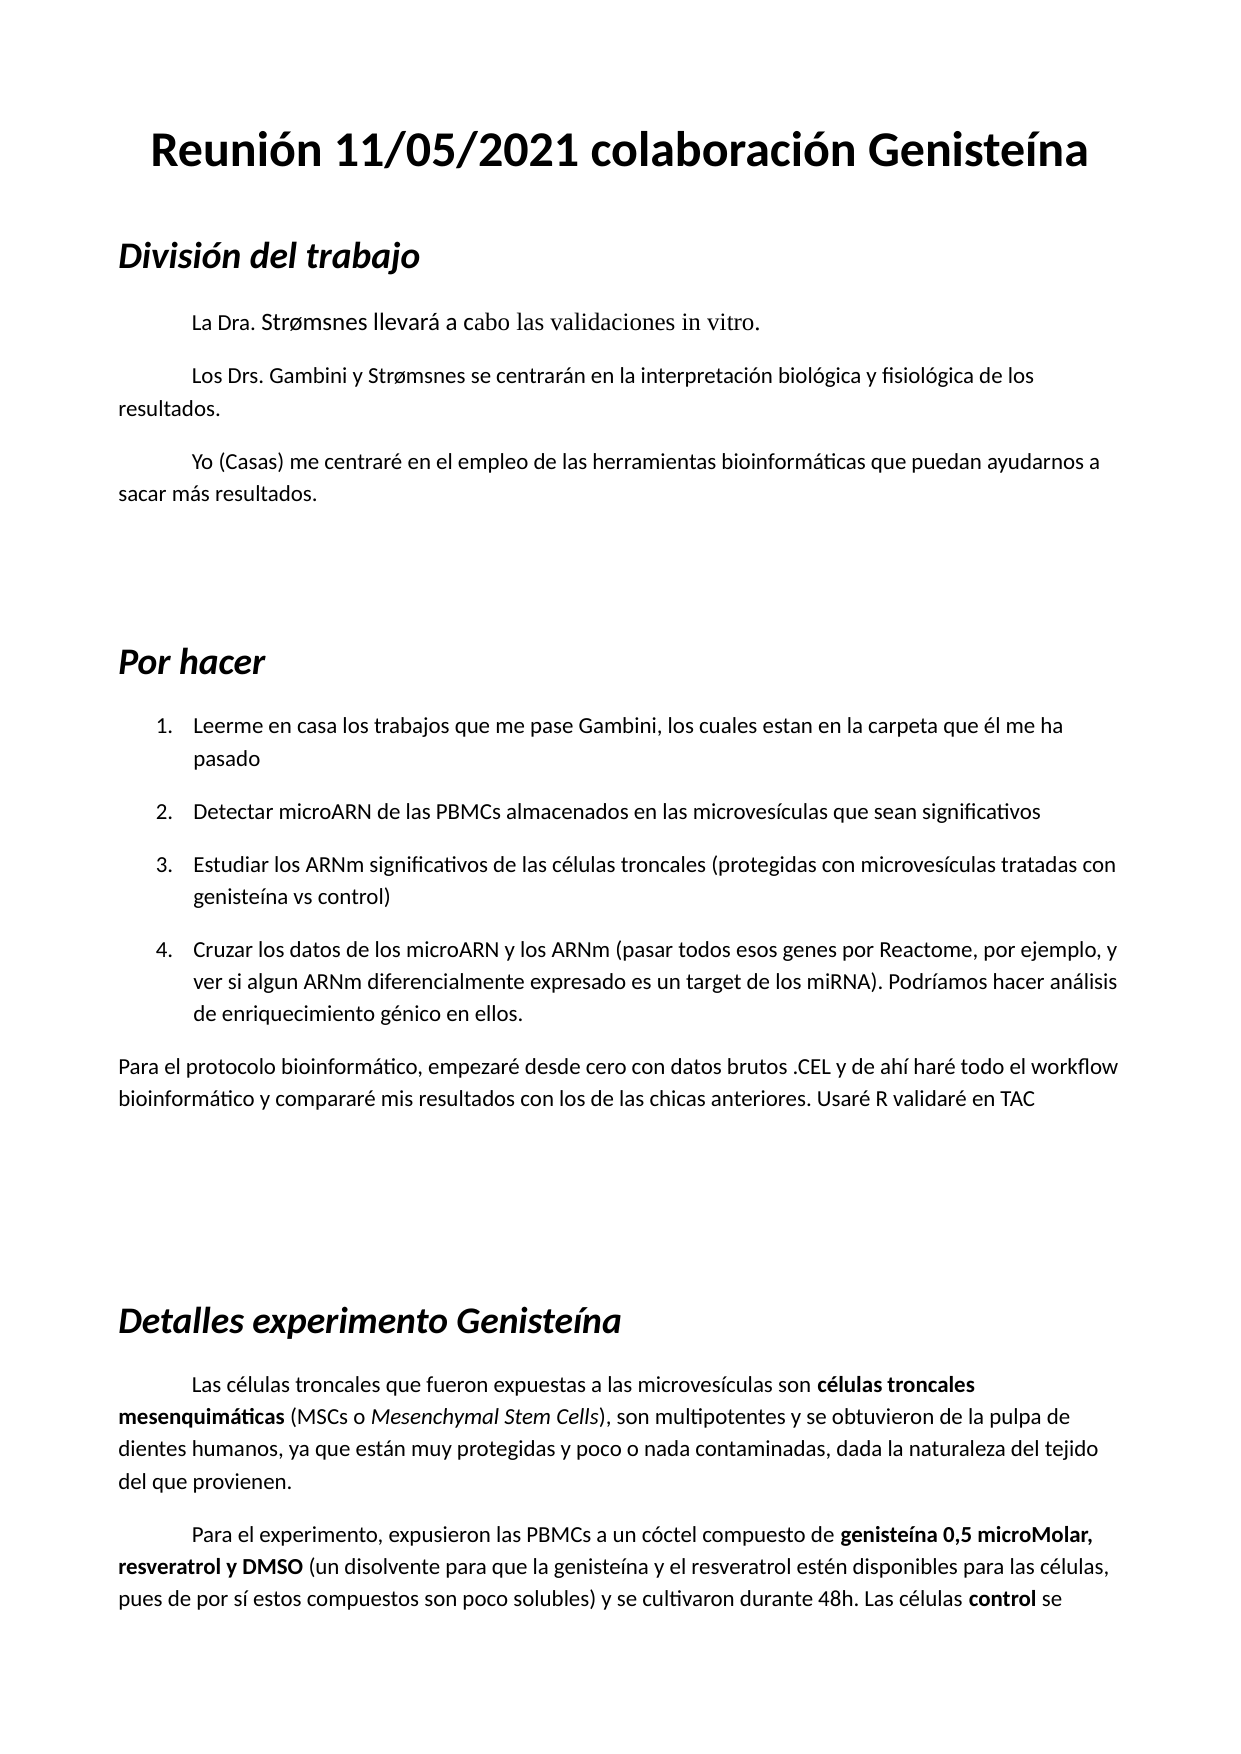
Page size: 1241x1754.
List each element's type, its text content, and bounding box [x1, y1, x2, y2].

text La Dra. Strømsnes llevará a cabo las validaciones in vitro. [118, 306, 1122, 336]
text Para el experimento, expusieron las PBMCs a un cóctel compuesto de genisteína 0,5 microMolar, resveratrol y DMSO (un disolvente para que la genisteína y el resveratrol estén disponibles para las células, pues de por sí estos compuestos son poco solubles) y se cultivaron durante 48h. Las células control se [118, 1520, 1122, 1612]
text División del trabajo [118, 232, 1122, 278]
text Yo (Casas) me centraré en el empleo de las herramientas bioinformáticas que puedan ayudarnos a sacar más resultados. [118, 447, 1122, 507]
list Estudiar los ARNm significativos de las células troncales (protegidas con microvesículas tratadas con genisteína vs control) [156, 850, 1122, 910]
text Las células troncales que fueron expuestas a las microvesículas son células troncales mesenquimáticas (MSCs o Mesenchymal Stem Cells), son multipotentes y se obtuvieron de la pulpa de dientes humanos, ya que están muy protegidas y poco o nada contaminadas, dada la naturaleza del tejido del que provienen. [118, 1370, 1122, 1495]
list Cruzar los datos de los microARN y los ARNm (pasar todos esos genes por Reactome, por ejemplo, y ver si algun ARNm diferencialmente expresado es un target de los miRNA). Podríamos hacer análisis de enriquecimiento génico en ellos. [156, 935, 1122, 1027]
text Por hacer [118, 638, 1122, 684]
list Leerme en casa los trabajos que me pase Gambini, los cuales estan en la carpeta que él me ha pasado [156, 712, 1122, 772]
text Los Drs. Gambini y Strømsnes se centrarán en la interpretación biológica y fisiológica de los resultados. [118, 362, 1122, 422]
text Reunión 11/05/2021 colaboración Genisteína [118, 118, 1122, 179]
list Detectar microARN de las PBMCs almacenados en las microvesículas que sean significativos [156, 797, 1122, 825]
text Detalles experimento Genisteína [118, 1297, 1122, 1342]
text Para el protocolo bioinformático, empezaré desde cero con datos brutos .CEL y de ahí haré todo el workflow bioinformático y compararé mis resultados con los de las chicas anteriores. Usaré R validaré en TAC [118, 1052, 1122, 1113]
